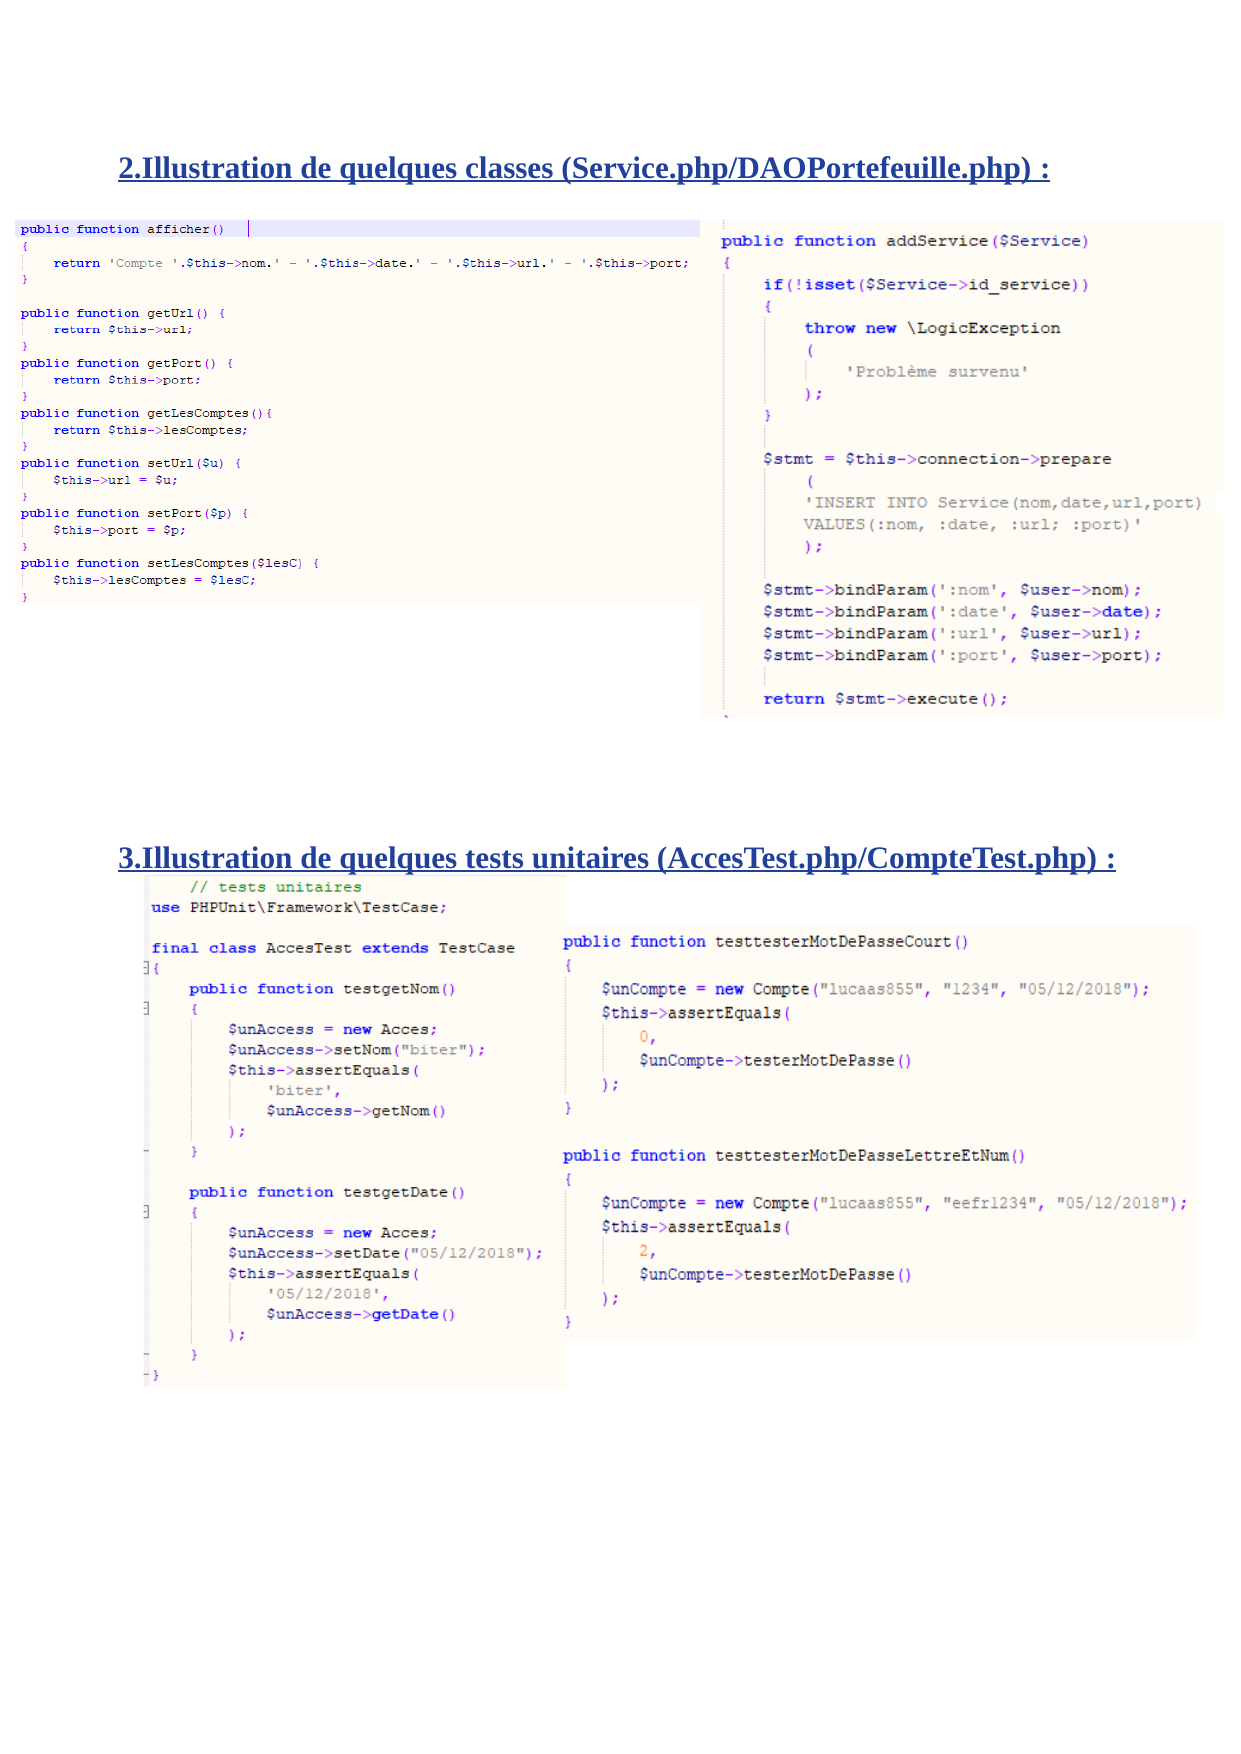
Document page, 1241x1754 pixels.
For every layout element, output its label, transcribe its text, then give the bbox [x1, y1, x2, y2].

text 2.Illustration de quelques classes (Service.php/DAOPortefeuille.php) : [118, 149, 1122, 185]
text 3.Illustration de quelques tests unitaires (AccesTest.php/CompteTest.php) : [118, 839, 1122, 875]
picture [143, 875, 1197, 1387]
picture [15, 219, 1223, 718]
